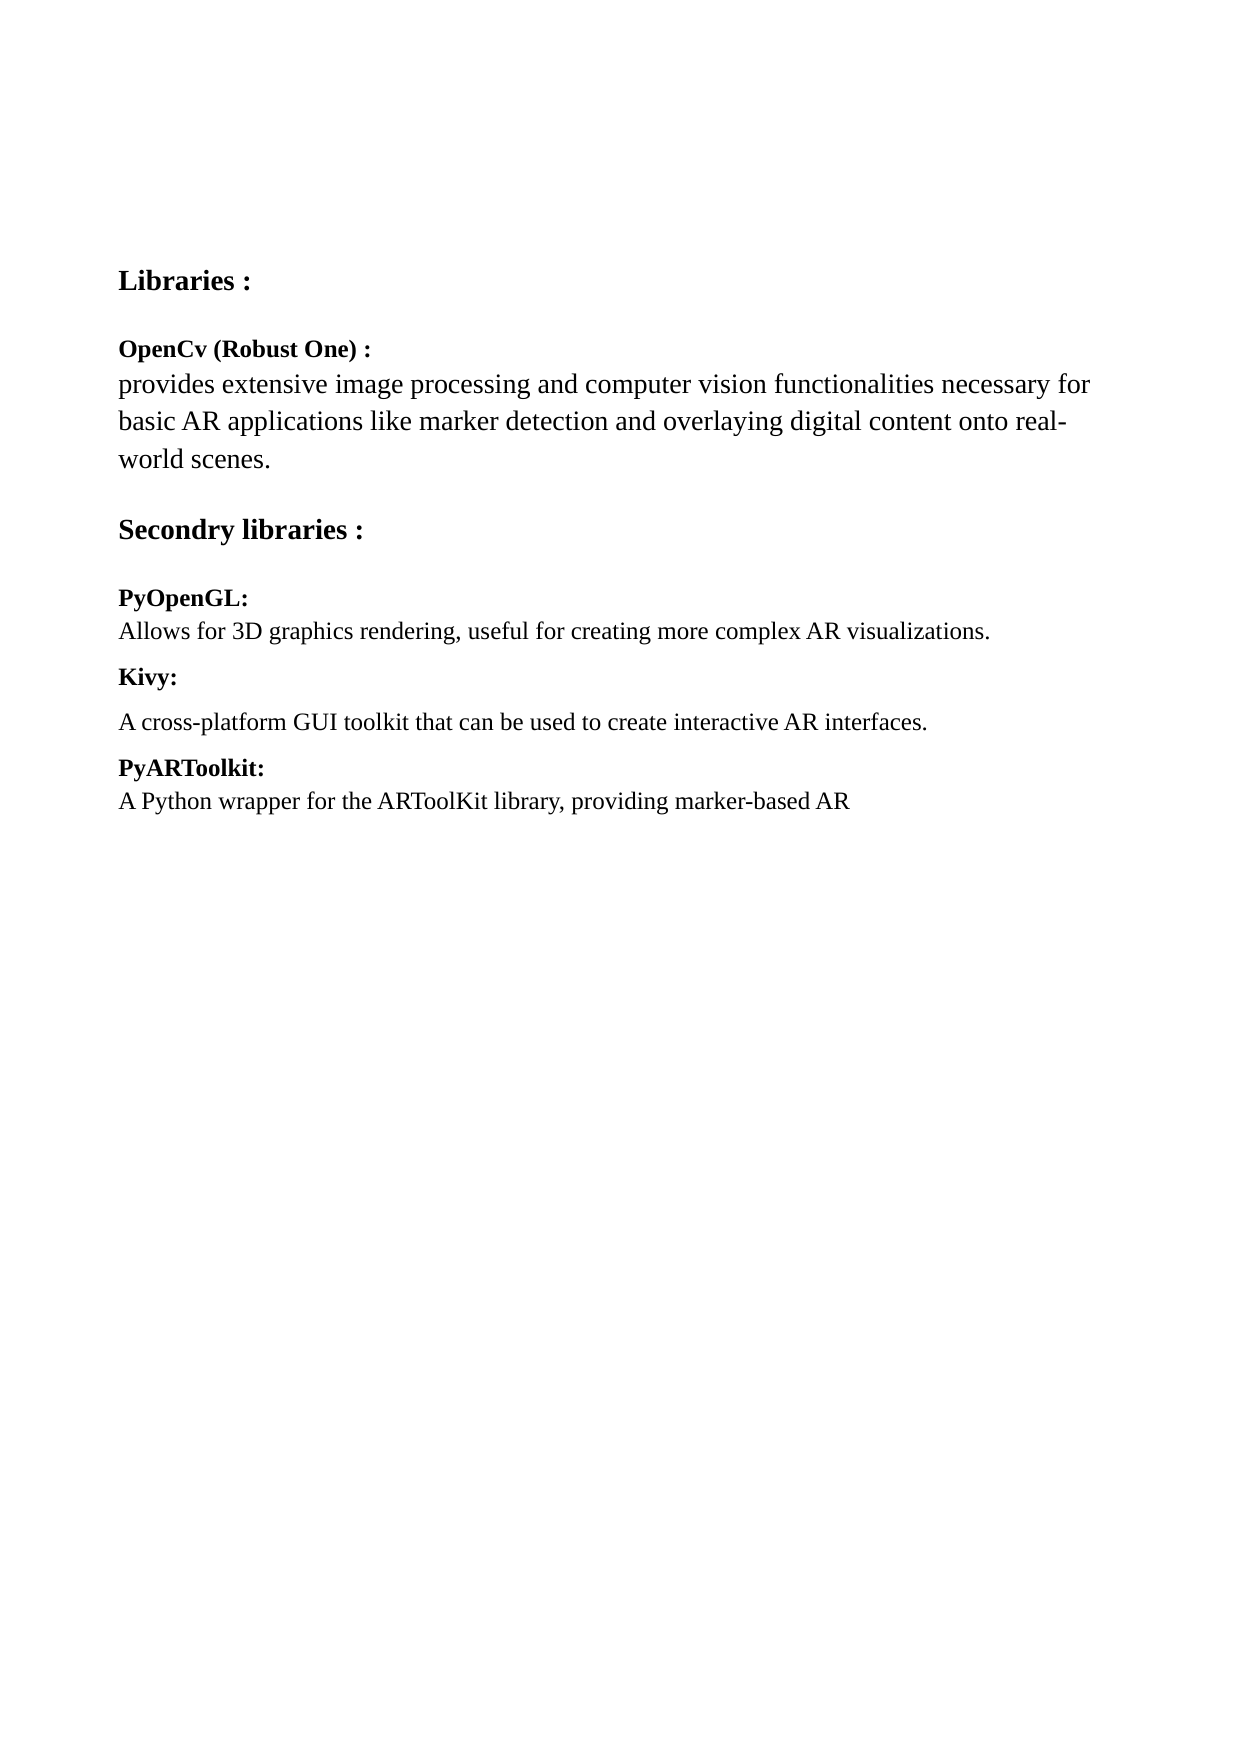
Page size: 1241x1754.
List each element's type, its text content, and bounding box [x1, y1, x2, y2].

text Libraries : [118, 263, 1122, 296]
list PyARToolkit: [118, 753, 1122, 782]
text provides extensive image processing and computer vision functionalities necessary for basic AR applications like marker detection and overlaying digital content onto real-world scenes. [118, 367, 1122, 474]
list A cross-platform GUI toolkit that can be used to create interactive AR interfaces. [118, 707, 1122, 736]
list Kivy: [118, 662, 1122, 691]
list A Python wrapper for the ARToolKit library, providing marker-based AR [118, 786, 1122, 815]
text Secondry libraries : [118, 512, 1122, 545]
list Allows for 3D graphics rendering, useful for creating more complex AR visualizations. [118, 616, 1122, 645]
text OpenCv (Robust One) : [118, 334, 1122, 363]
text PyOpenGL: [118, 583, 1122, 612]
